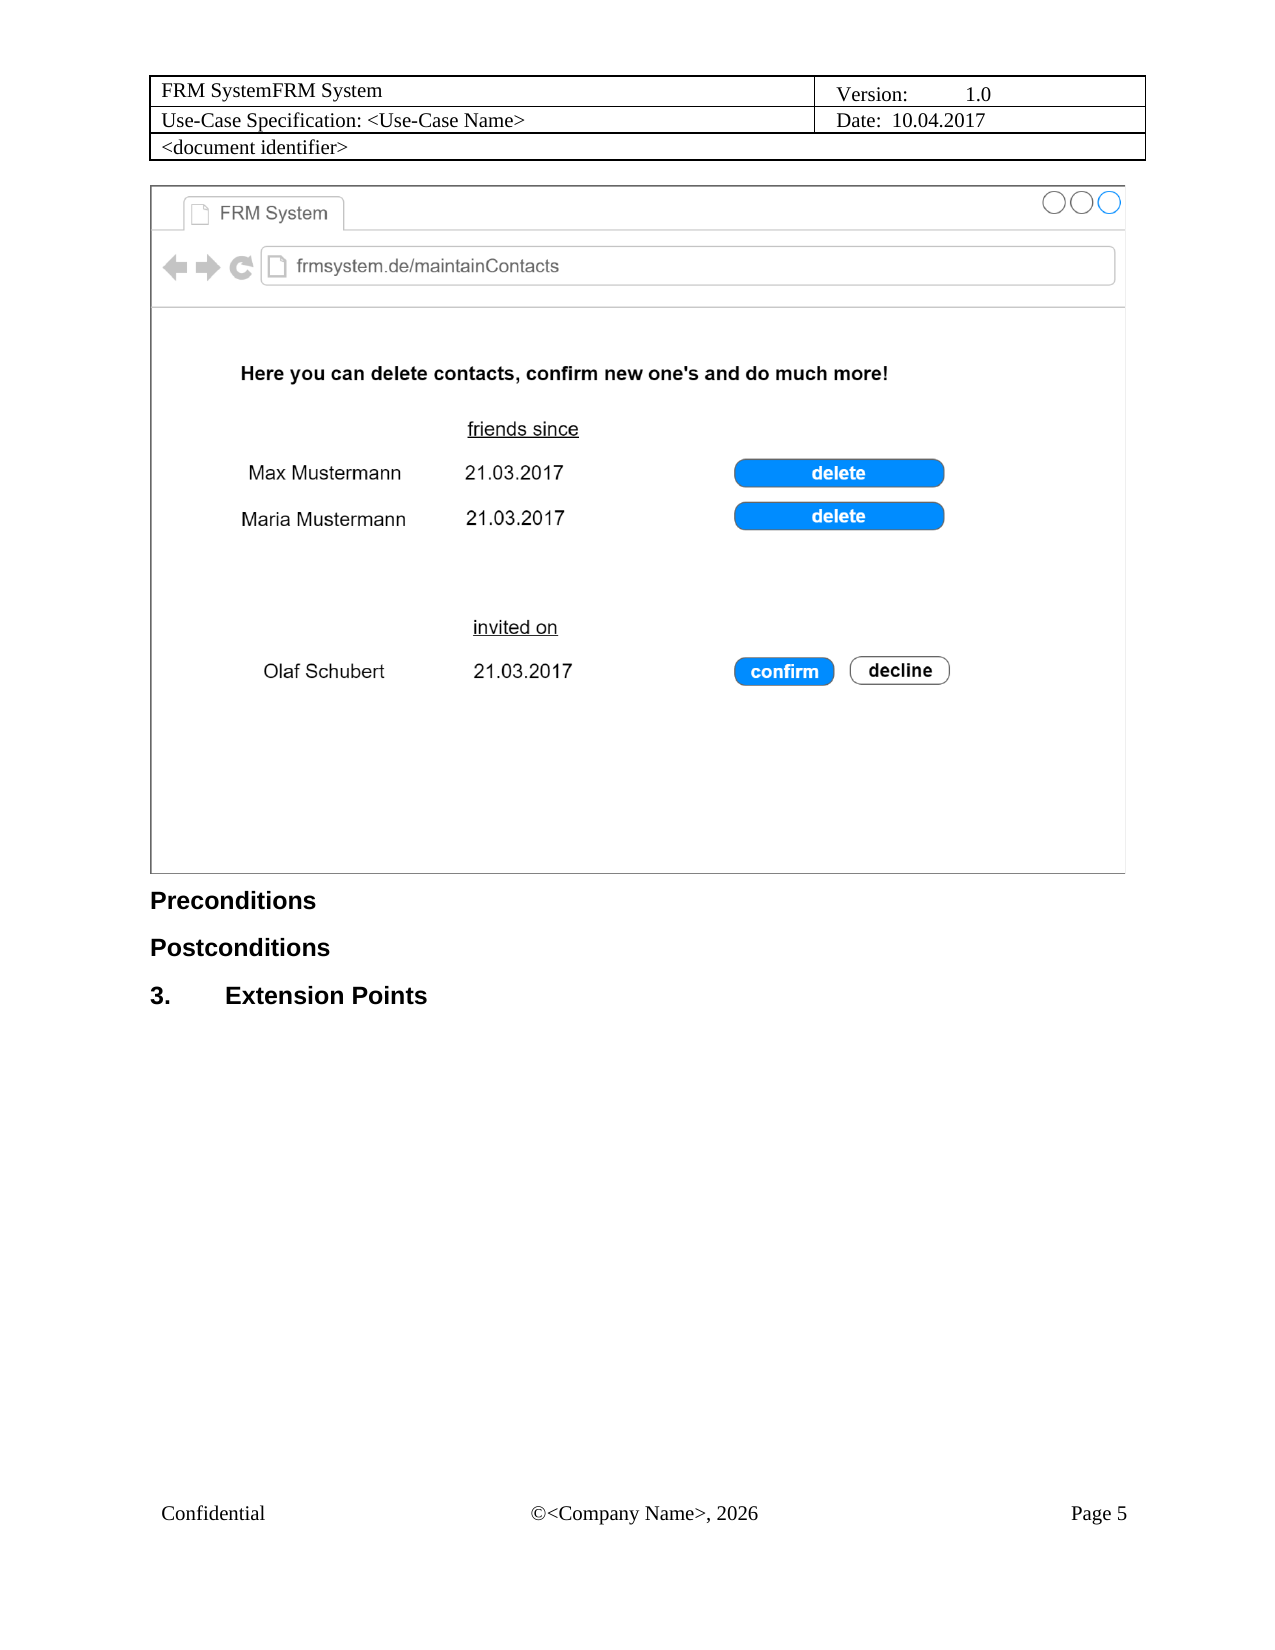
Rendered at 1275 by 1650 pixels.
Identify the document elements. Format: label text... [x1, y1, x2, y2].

subtitle Preconditions [150, 886, 1125, 914]
subtitle Postconditions [150, 933, 1125, 962]
subtitle Extension Points [150, 981, 1125, 1009]
